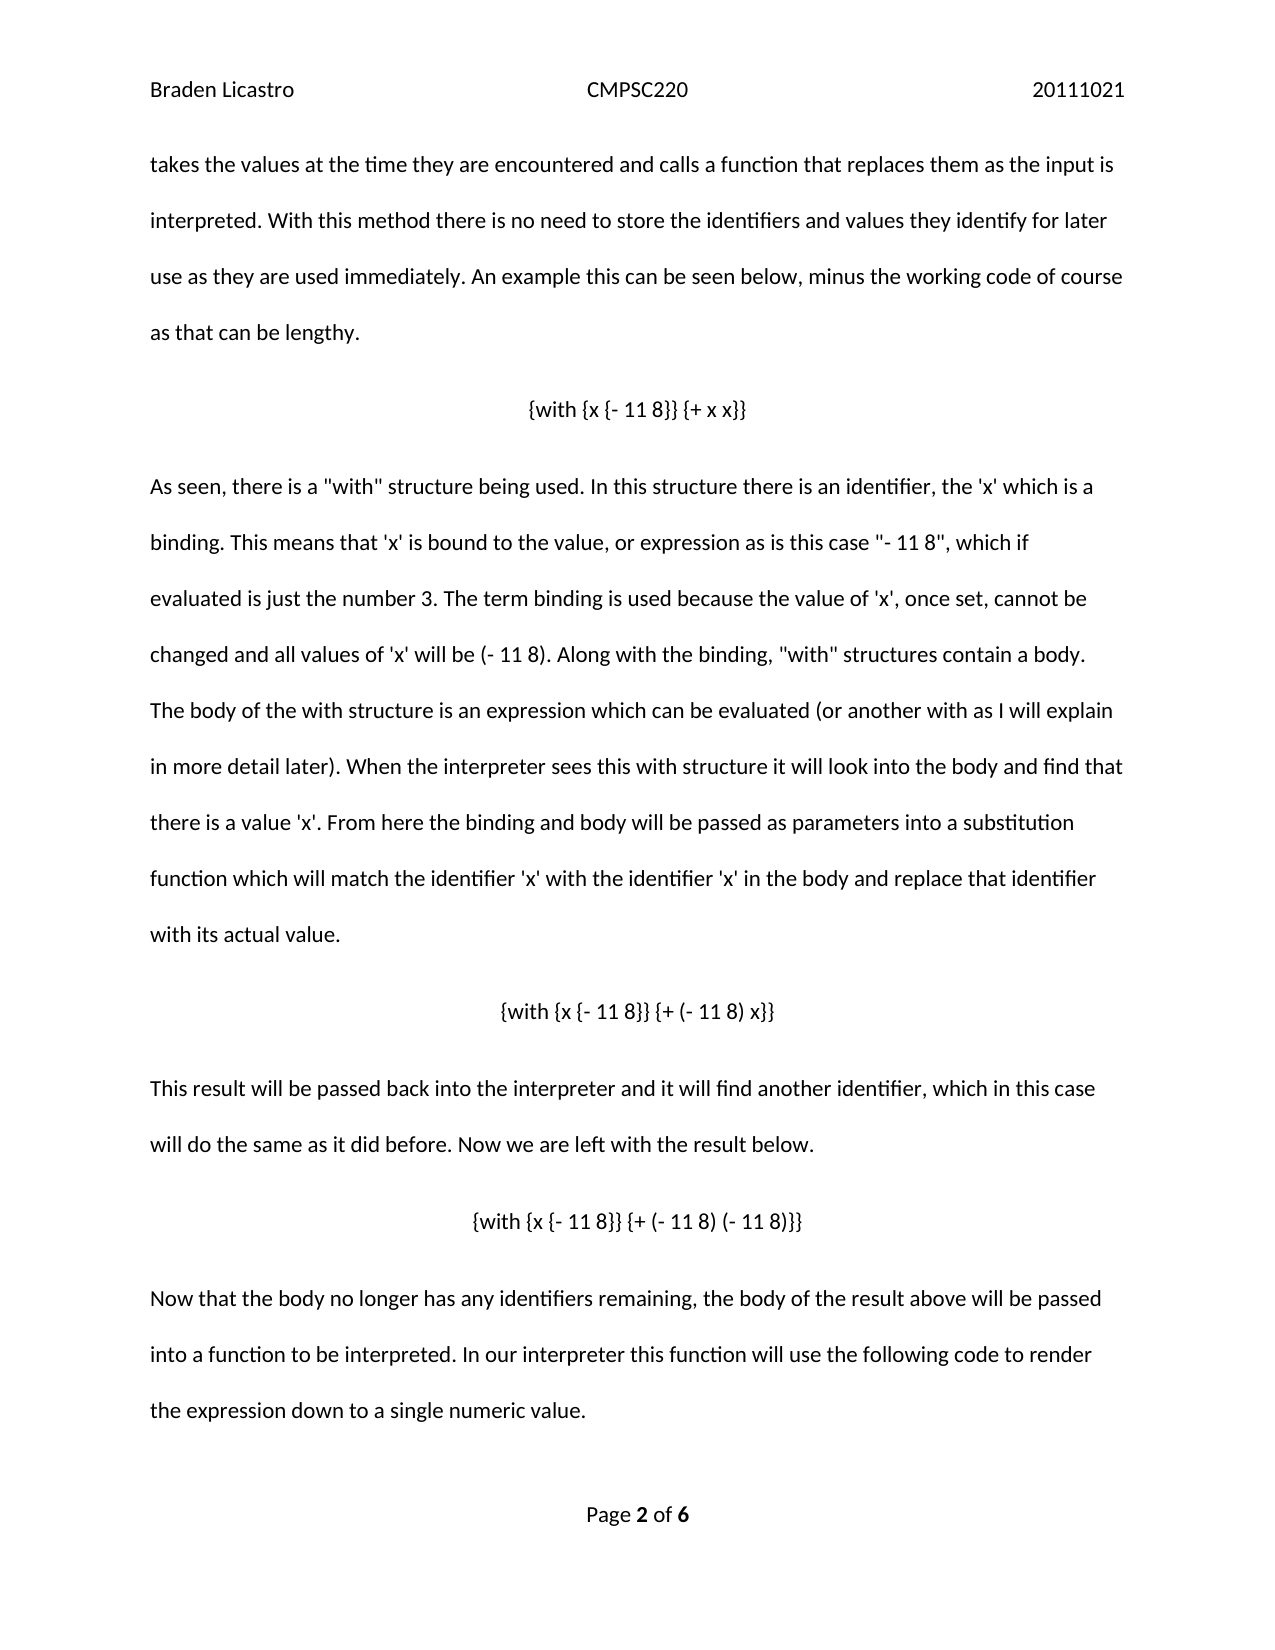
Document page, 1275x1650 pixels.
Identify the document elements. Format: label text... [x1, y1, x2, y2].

text {with {x {- 11 8}} {+ x x}} [150, 395, 1125, 423]
text takes the values at the time they are encountered and calls a function that replaces them as the input is interpreted. With this method there is no need to store the identifiers and values they identify for later use as they are used immediately. An example this can be seen below, minus the working code of course as that can be lengthy. [150, 150, 1125, 346]
text As seen, there is a "with" structure being used. In this structure there is an identifier, the 'x' which is a binding. This means that 'x' is bound to the value, or expression as is this case "- 11 8", which if evaluated is just the number 3. The term binding is used because the value of 'x', once set, cannot be changed and all values of 'x' will be (- 11 8). Along with the binding, "with" structures contain a body. The body of the with structure is an expression which can be evaluated (or another with as I will explain in more detail later). When the interpreter sees this with structure it will look into the body and find that there is a value 'x'. From here the binding and body will be passed as parameters into a substitution function which will match the identifier 'x' with the identifier 'x' in the body and replace that identifier with its actual value. [150, 472, 1125, 948]
text {with {x {- 11 8}} {+ (- 11 8) x}} [150, 997, 1125, 1025]
text Now that the body no longer has any identifiers remaining, the body of the result above will be passed into a function to be interpreted. In our interpreter this function will use the following code to render the expression down to a single numeric value. [150, 1284, 1125, 1424]
text This result will be passed back into the interpreter and it will find another identifier, which in this case will do the same as it did before. Now we are left with the result below. [150, 1074, 1125, 1158]
text {with {x {- 11 8}} {+ (- 11 8) (- 11 8)}} [150, 1207, 1125, 1235]
